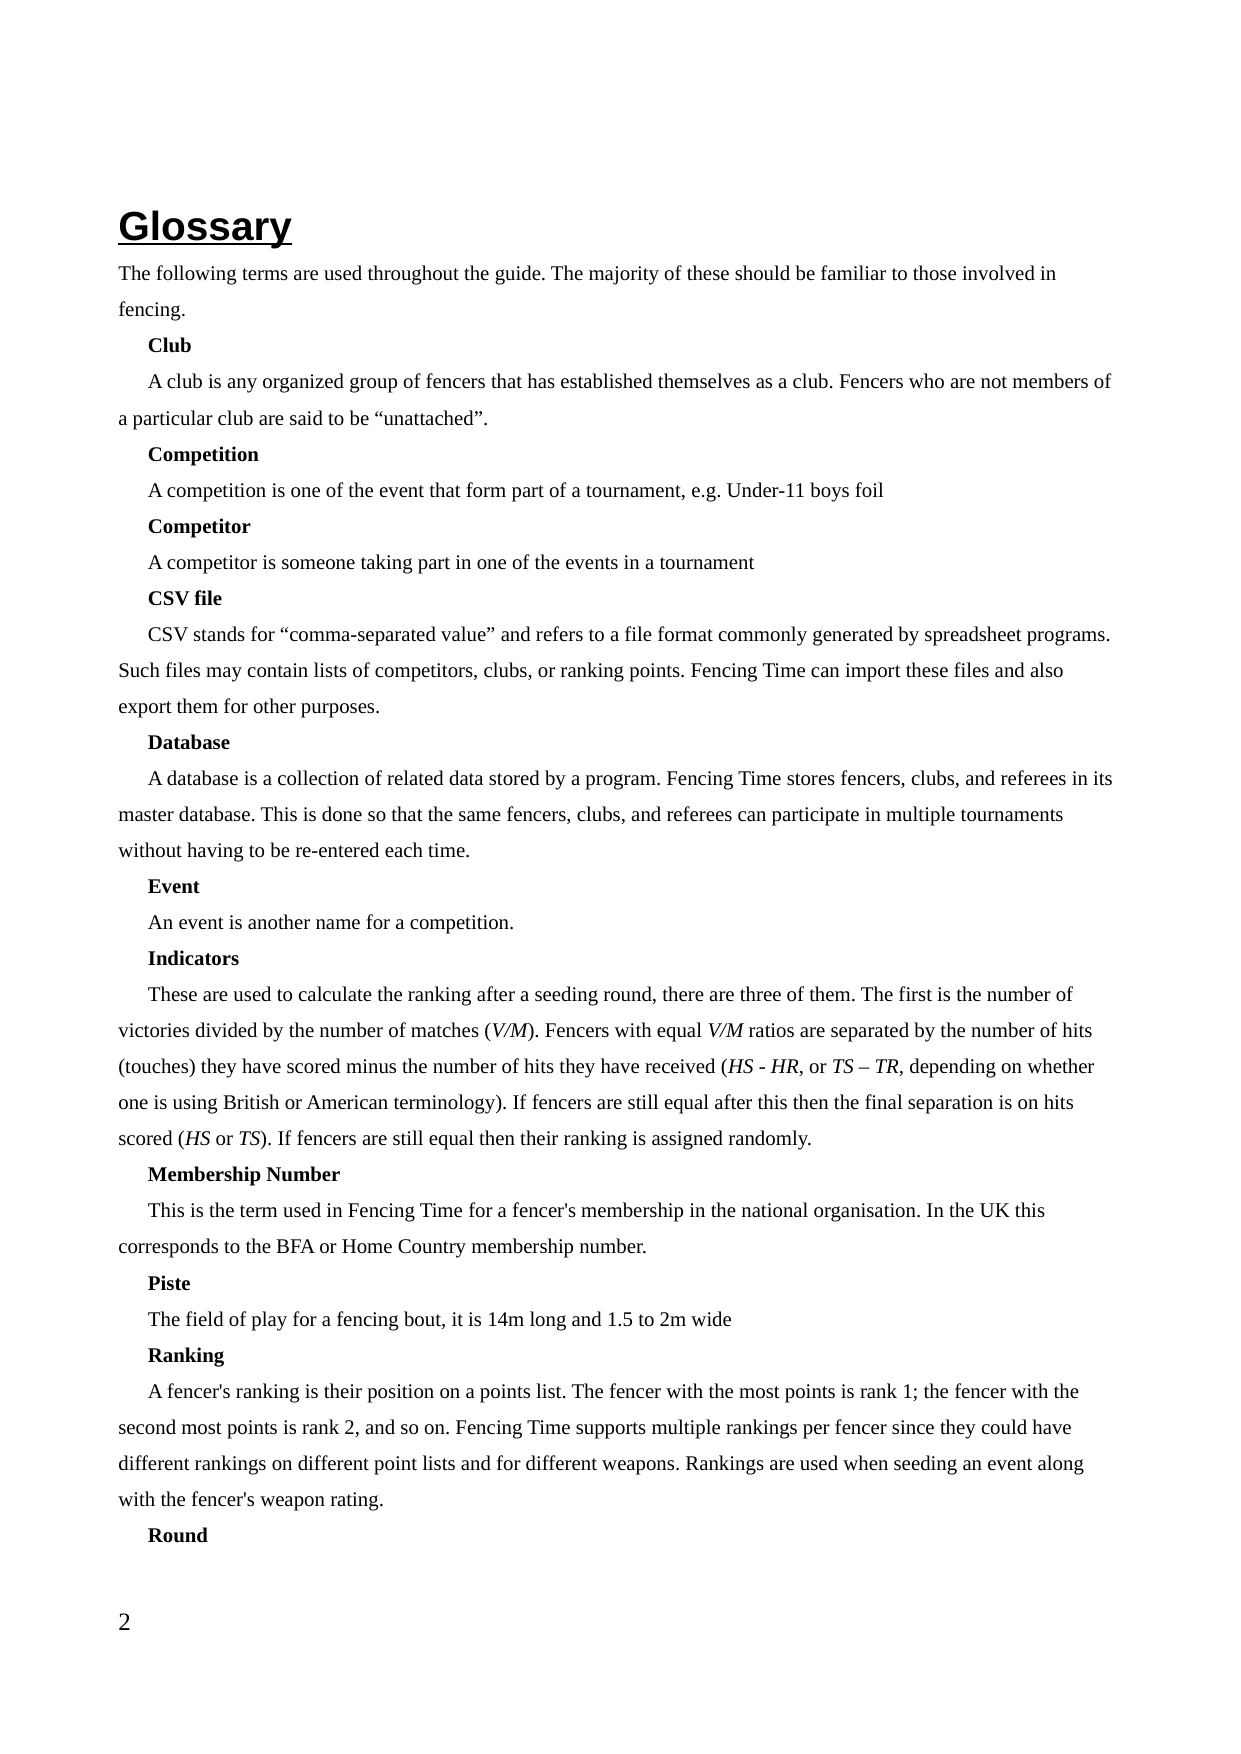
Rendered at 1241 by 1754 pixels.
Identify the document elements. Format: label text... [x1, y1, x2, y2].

text Membership Number [118, 1162, 1122, 1186]
text Round [118, 1523, 1122, 1547]
text Club [118, 333, 1122, 357]
text A club is any organized group of fencers that has established themselves as a club. Fencers who are not members of a particular club are said to be “unattached”. [118, 369, 1122, 429]
text Database [118, 730, 1122, 754]
text A competitor is someone taking part in one of the events in a tournament [118, 550, 1122, 574]
text A database is a collection of related data stored by a program. Fencing Time stores fencers, clubs, and referees in its master database. This is done so that the same fencers, clubs, and referees can participate in multiple tournaments without having to be re-entered each time. [118, 766, 1122, 862]
text CSV stands for “comma-separated value” and refers to a file format commonly generated by spreadsheet programs. Such files may contain lists of competitors, clubs, or ranking points. Fencing Time can import these files and also export them for other purposes. [118, 622, 1122, 718]
text The field of play for a fencing bout, it is 14m long and 1.5 to 2m wide [118, 1307, 1122, 1331]
text Competitor [118, 514, 1122, 538]
text These are used to calculate the ranking after a seeding round, there are three of them. The first is the number of victories divided by the number of matches (V/M). Fencers with equal V/M ratios are separated by the number of hits (touches) they have scored minus the number of hits they have received (HS - HR, or TS – TR, depending on whether one is using British or American terminology). If fencers are still equal after this then the final separation is on hits scored (HS or TS). If fencers are still equal then their ranking is assigned randomly. [118, 982, 1122, 1150]
text A competition is one of the event that form part of a tournament, e.g. Under-11 boys foil [118, 478, 1122, 502]
text This is the term used in Fencing Time for a fencer's membership in the national organisation. In the UK this corresponds to the BFA or Home Country membership number. [118, 1198, 1122, 1258]
text A fencer's ranking is their position on a points list. The fencer with the most points is rank 1; the fencer with the second most points is rank 2, and so on. Fencing Time supports multiple rankings per fencer since they could have different rankings on different point lists and for different weapons. Rankings are used when seeding an event along with the fencer's weapon rating. [118, 1379, 1122, 1511]
subtitle Glossary [118, 202, 1122, 249]
text Piste [118, 1271, 1122, 1294]
text Competition [118, 442, 1122, 466]
text Ranking [118, 1343, 1122, 1367]
text Indicators [118, 946, 1122, 970]
text An event is another name for a competition. [118, 910, 1122, 934]
text The following terms are used throughout the guide. The majority of these should be familiar to those involved in fencing. [118, 261, 1122, 321]
text Event [118, 874, 1122, 898]
text CSV file [118, 586, 1122, 610]
